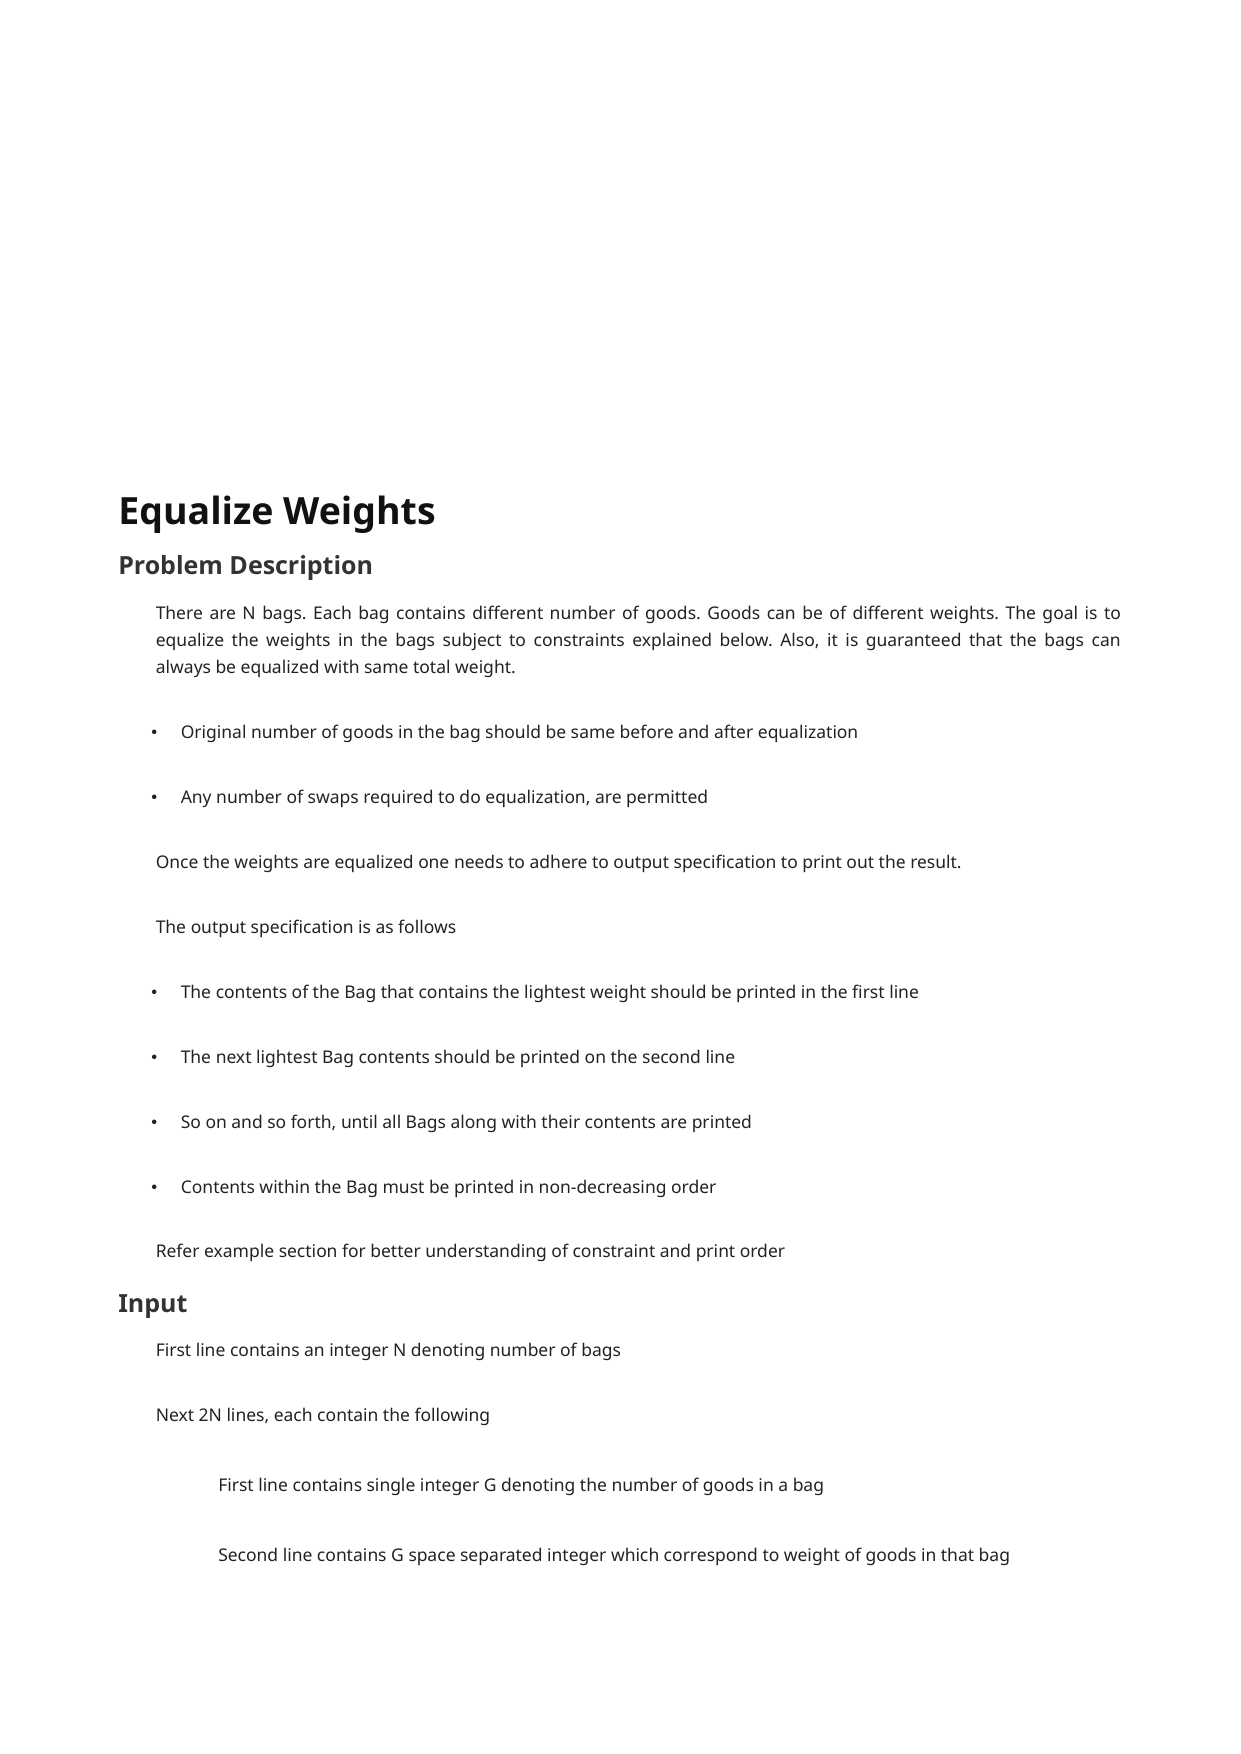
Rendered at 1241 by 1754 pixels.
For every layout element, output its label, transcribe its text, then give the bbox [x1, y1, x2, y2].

list Contents within the Bag must be printed in non-decreasing order [181, 1174, 1122, 1198]
text Next 2N lines, each contain the following [156, 1403, 1122, 1427]
text The output specification is as follows [156, 915, 1122, 938]
subtitle Equalize Weights [118, 484, 1122, 535]
subtitle Input [118, 1285, 1122, 1319]
text First line contains single integer G denoting the number of goods in a bag [156, 1468, 1122, 1497]
text First line contains an integer N denoting number of bags [156, 1338, 1122, 1362]
list Any number of swaps required to do equalization, are permitted [181, 785, 1122, 809]
text There are N bags. Each bag contains different number of goods. Goods can be of different weights. The goal is to equalize the weights in the bags subject to constraints explained below. Also, it is guaranteed that the bags can always be equalized with same total weight. [156, 600, 1122, 679]
text Once the weights are equalized one needs to adhere to output specification to print out the result. [156, 850, 1122, 874]
list So on and so forth, until all Bags along with their contents are printed [181, 1109, 1122, 1133]
subtitle Problem Description [118, 547, 1122, 582]
list The next lightest Bag contents should be printed on the second line [181, 1044, 1122, 1068]
text Refer example section for better understanding of constraint and print order [156, 1239, 1122, 1263]
list The contents of the Bag that contains the lightest weight should be printed in the first line [181, 979, 1122, 1003]
list Original number of goods in the bag should be same before and after equalization [181, 720, 1122, 744]
text Second line contains G space separated integer which correspond to weight of goods in that bag [156, 1538, 1122, 1567]
